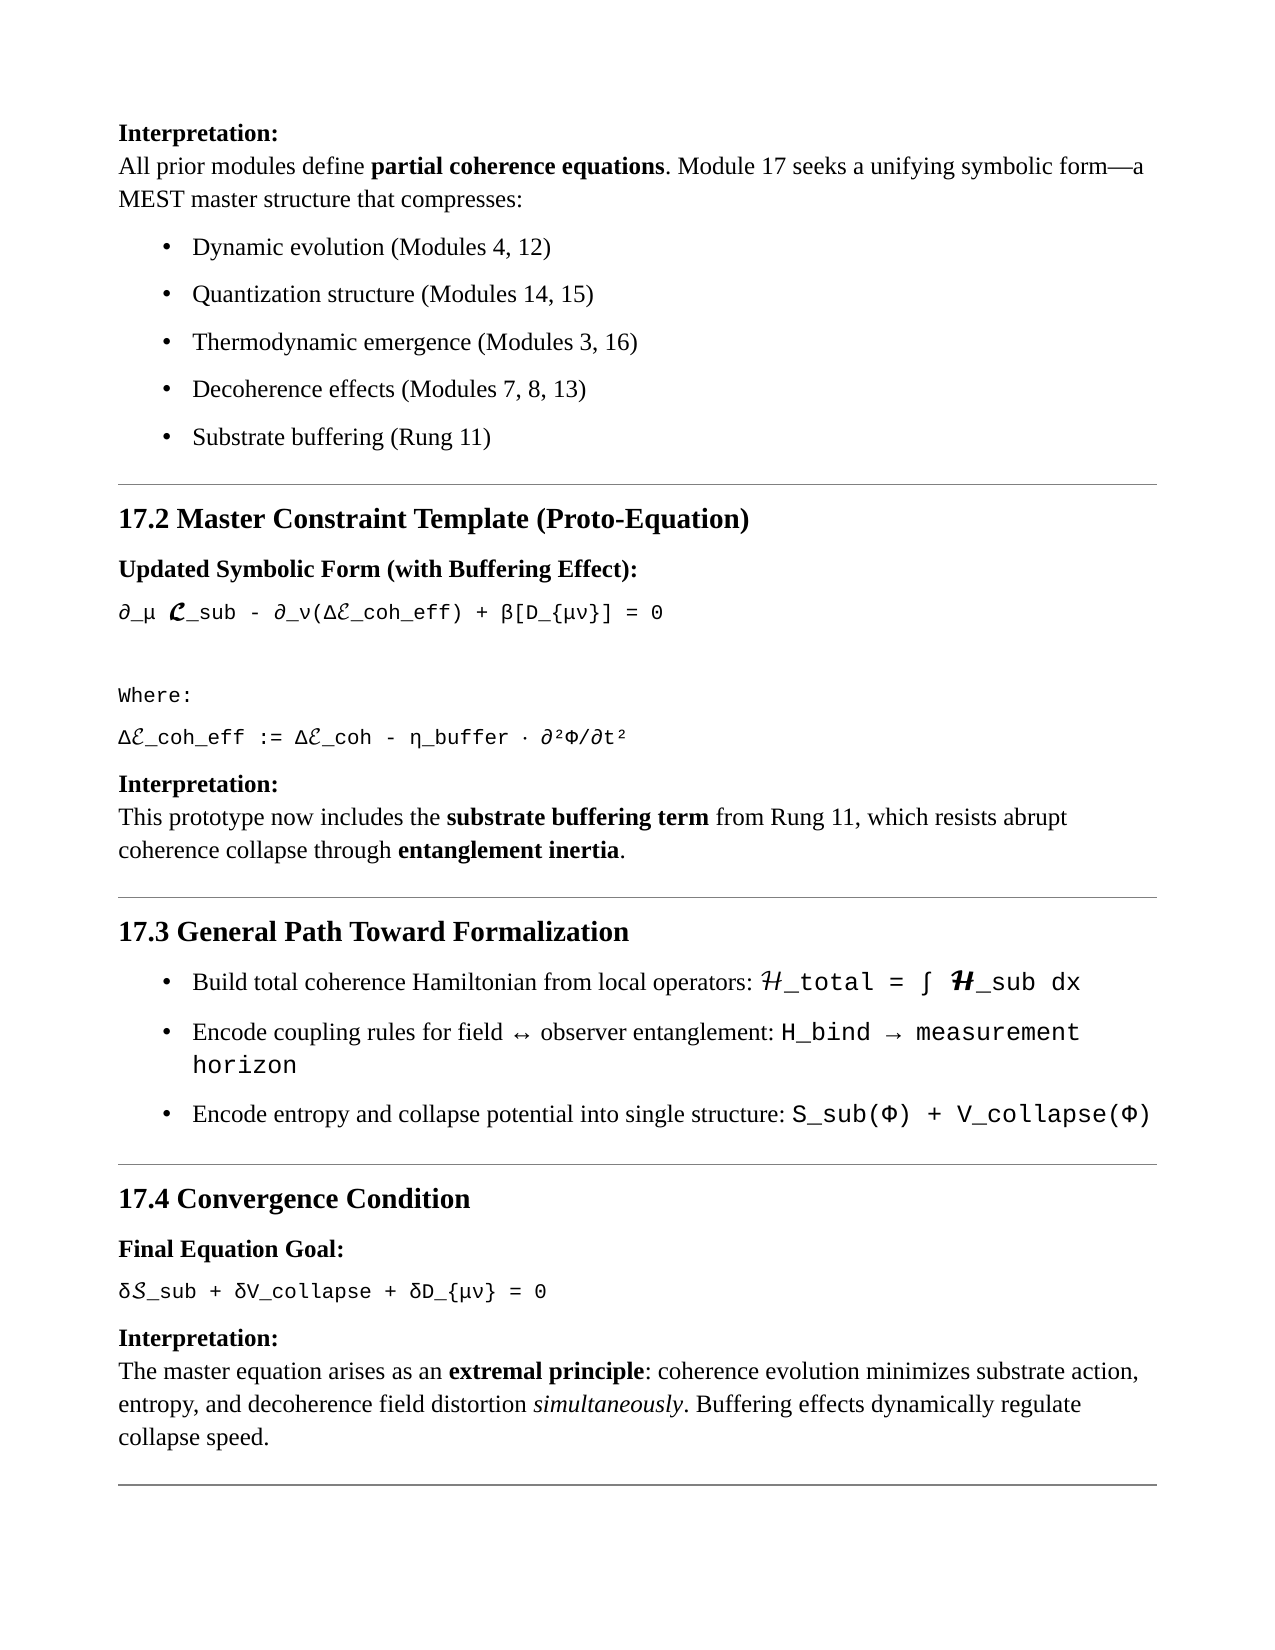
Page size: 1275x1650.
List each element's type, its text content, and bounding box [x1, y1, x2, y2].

text Interpretation: The master equation arises as an extremal principle: coherence evolution minimizes substrate action, entropy, and decoherence field distortion simultaneously. Buffering effects dynamically regulate collapse speed. [118, 1323, 1157, 1451]
list Substrate buffering (Rung 11) [162, 422, 1157, 451]
text Final Equation Goal: [118, 1234, 1157, 1263]
subtitle 17.3 General Path Toward Formalization [118, 914, 1157, 948]
list Quantization structure (Modules 14, 15) [162, 279, 1157, 308]
list Encode entropy and collapse potential into single structure: S_sub(Φ) + V_collapse(Φ) [162, 1099, 1157, 1130]
list Encode coupling rules for field ↔ observer entanglement: H_bind → measurement horizon [162, 1017, 1157, 1081]
list Dynamic evolution (Modules 4, 12) [162, 232, 1157, 261]
list Thermodynamic emergence (Modules 3, 16) [162, 327, 1157, 356]
text Interpretation: This prototype now includes the substrate buffering term from Rung 11, which resists abrupt coherence collapse through entanglement inertia. [118, 769, 1157, 864]
subtitle 17.2 Master Constraint Template (Proto-Equation) [118, 501, 1157, 535]
subtitle 17.4 Convergence Condition [118, 1181, 1157, 1214]
list Build total coherence Hamiltonian from local operators: ℋ_total = ∫ 𝓗_sub dx [162, 967, 1157, 998]
text δ𝒮_sub + δV_collapse + δD_{μν} = 0 [118, 1282, 1157, 1305]
list Decoherence effects (Modules 7, 8, 13) [162, 374, 1157, 403]
text Where: [118, 686, 1157, 709]
text Δℰ_coh_eff := Δℰ_coh - η_buffer ⋅ ∂²Φ/∂t² [118, 727, 1157, 751]
text Interpretation: All prior modules define partial coherence equations. Module 17 seeks a unifying symbolic form—a MEST master structure that compresses: [118, 118, 1157, 213]
text ∂_μ 𝓛_sub - ∂_ν(Δℰ_coh_eff) + β[D_{μν}] = 0 [118, 602, 1157, 626]
text Updated Symbolic Form (with Buffering Effect): [118, 554, 1157, 583]
